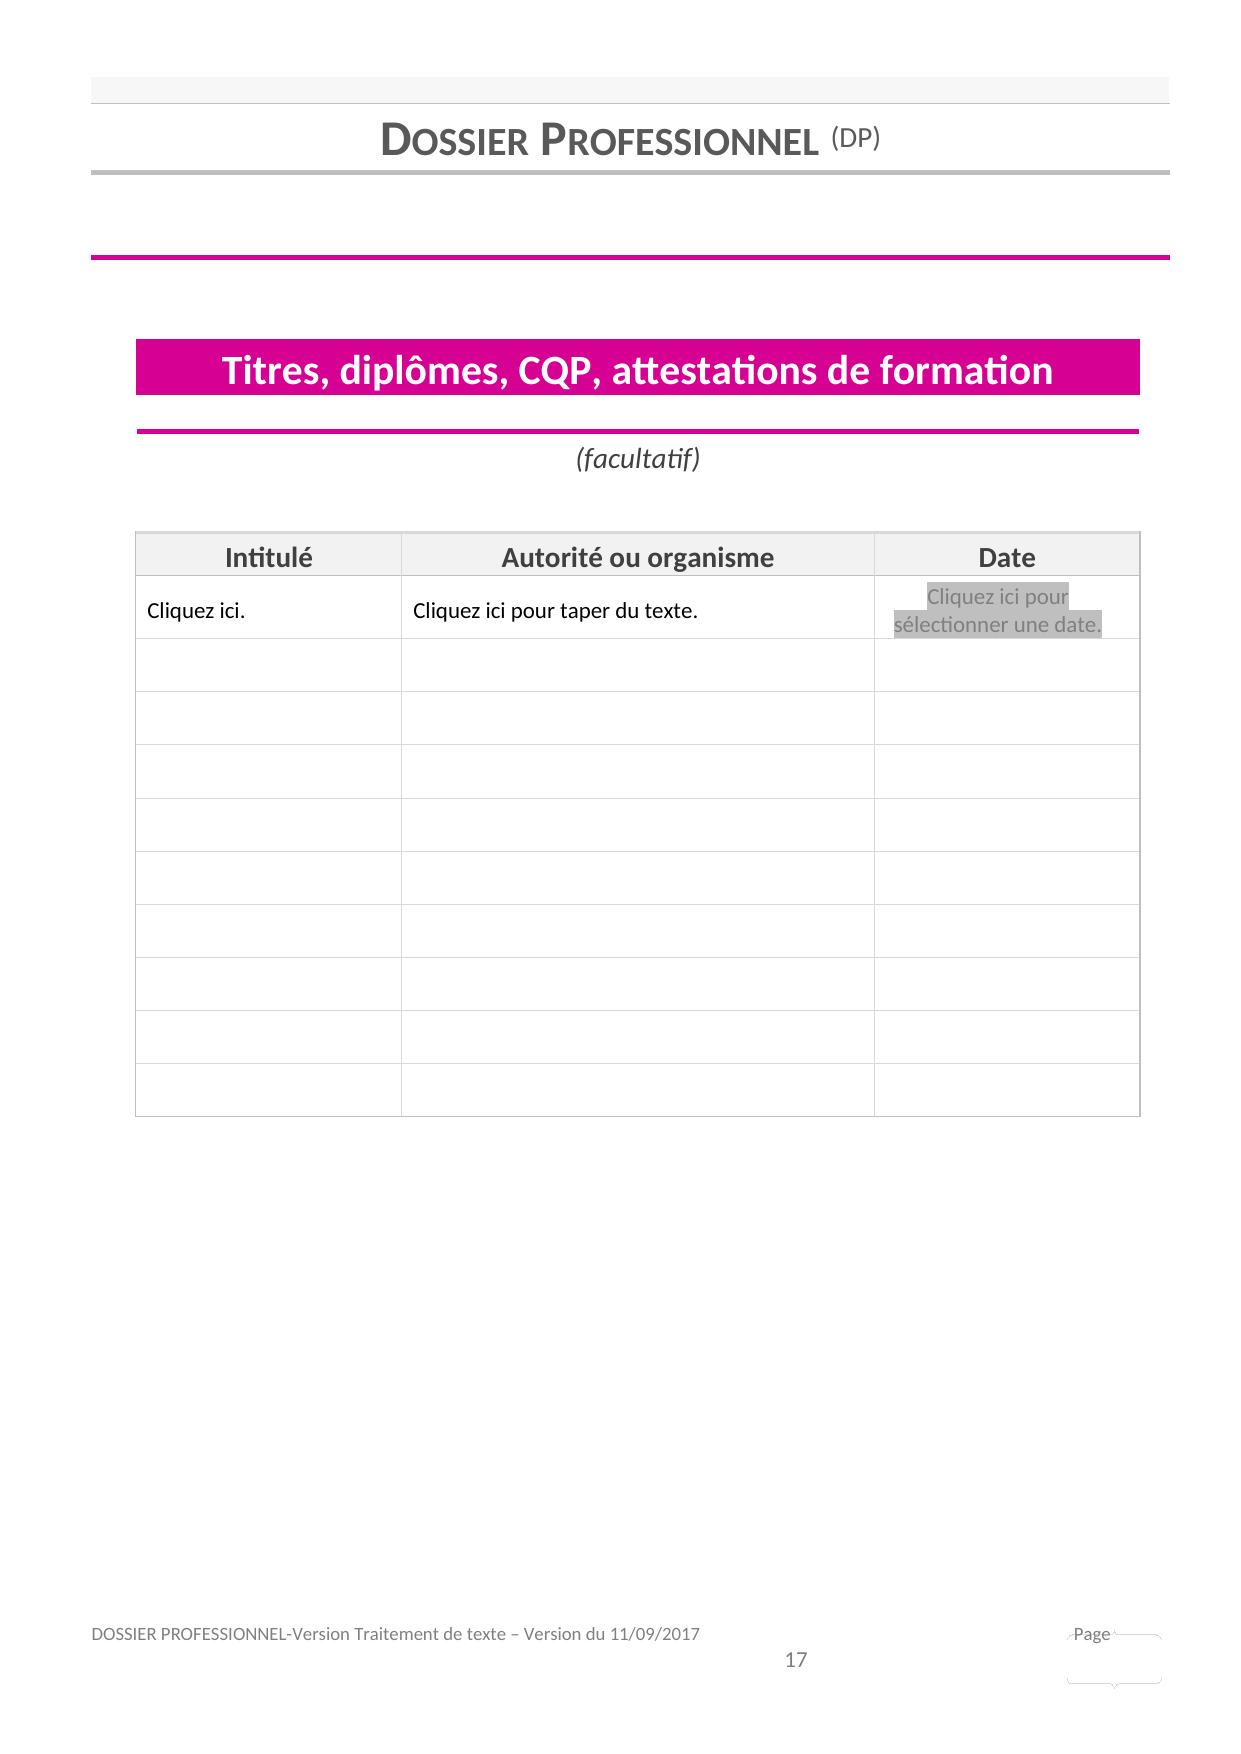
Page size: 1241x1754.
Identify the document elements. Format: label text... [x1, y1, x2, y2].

table_cell Autorité ou organisme [402, 534, 874, 575]
table_cell [875, 852, 1139, 904]
table_cell [136, 745, 401, 797]
table_cell [136, 395, 1140, 429]
table_cell [875, 639, 1139, 691]
table_cell [136, 639, 401, 691]
table_cell [875, 905, 1139, 957]
table_cell [402, 958, 874, 1010]
table_cell [402, 745, 874, 797]
table_cell Intitulé [136, 534, 401, 575]
table_cell Cliquez ici pour sélectionner une date. [875, 576, 1139, 638]
table_cell [136, 1064, 401, 1116]
table_cell [875, 745, 1139, 797]
table_cell [402, 852, 874, 904]
table_cell [875, 1064, 1139, 1116]
table_cell [875, 1011, 1139, 1063]
table_cell [402, 1064, 874, 1116]
table_cell [136, 799, 401, 851]
table_header Titres, diplômes, CQP, attestations de formation [136, 339, 1140, 395]
table_cell Cliquez ici pour taper du texte. [402, 576, 874, 638]
table_cell [136, 905, 401, 957]
table_cell [402, 799, 874, 851]
table_cell [136, 958, 401, 1010]
table_cell [402, 639, 874, 691]
table_cell [136, 1011, 401, 1063]
table_cell [875, 958, 1139, 1010]
table_cell Date [875, 534, 1139, 575]
table_cell [402, 1011, 874, 1063]
table_cell (facultatif) [136, 429, 1140, 531]
table_cell [136, 692, 401, 744]
table_cell [402, 692, 874, 744]
table_cell [875, 799, 1139, 851]
table_cell Cliquez ici. [136, 576, 401, 638]
table_cell [875, 692, 1139, 744]
table_cell [402, 905, 874, 957]
table_cell [136, 852, 401, 904]
